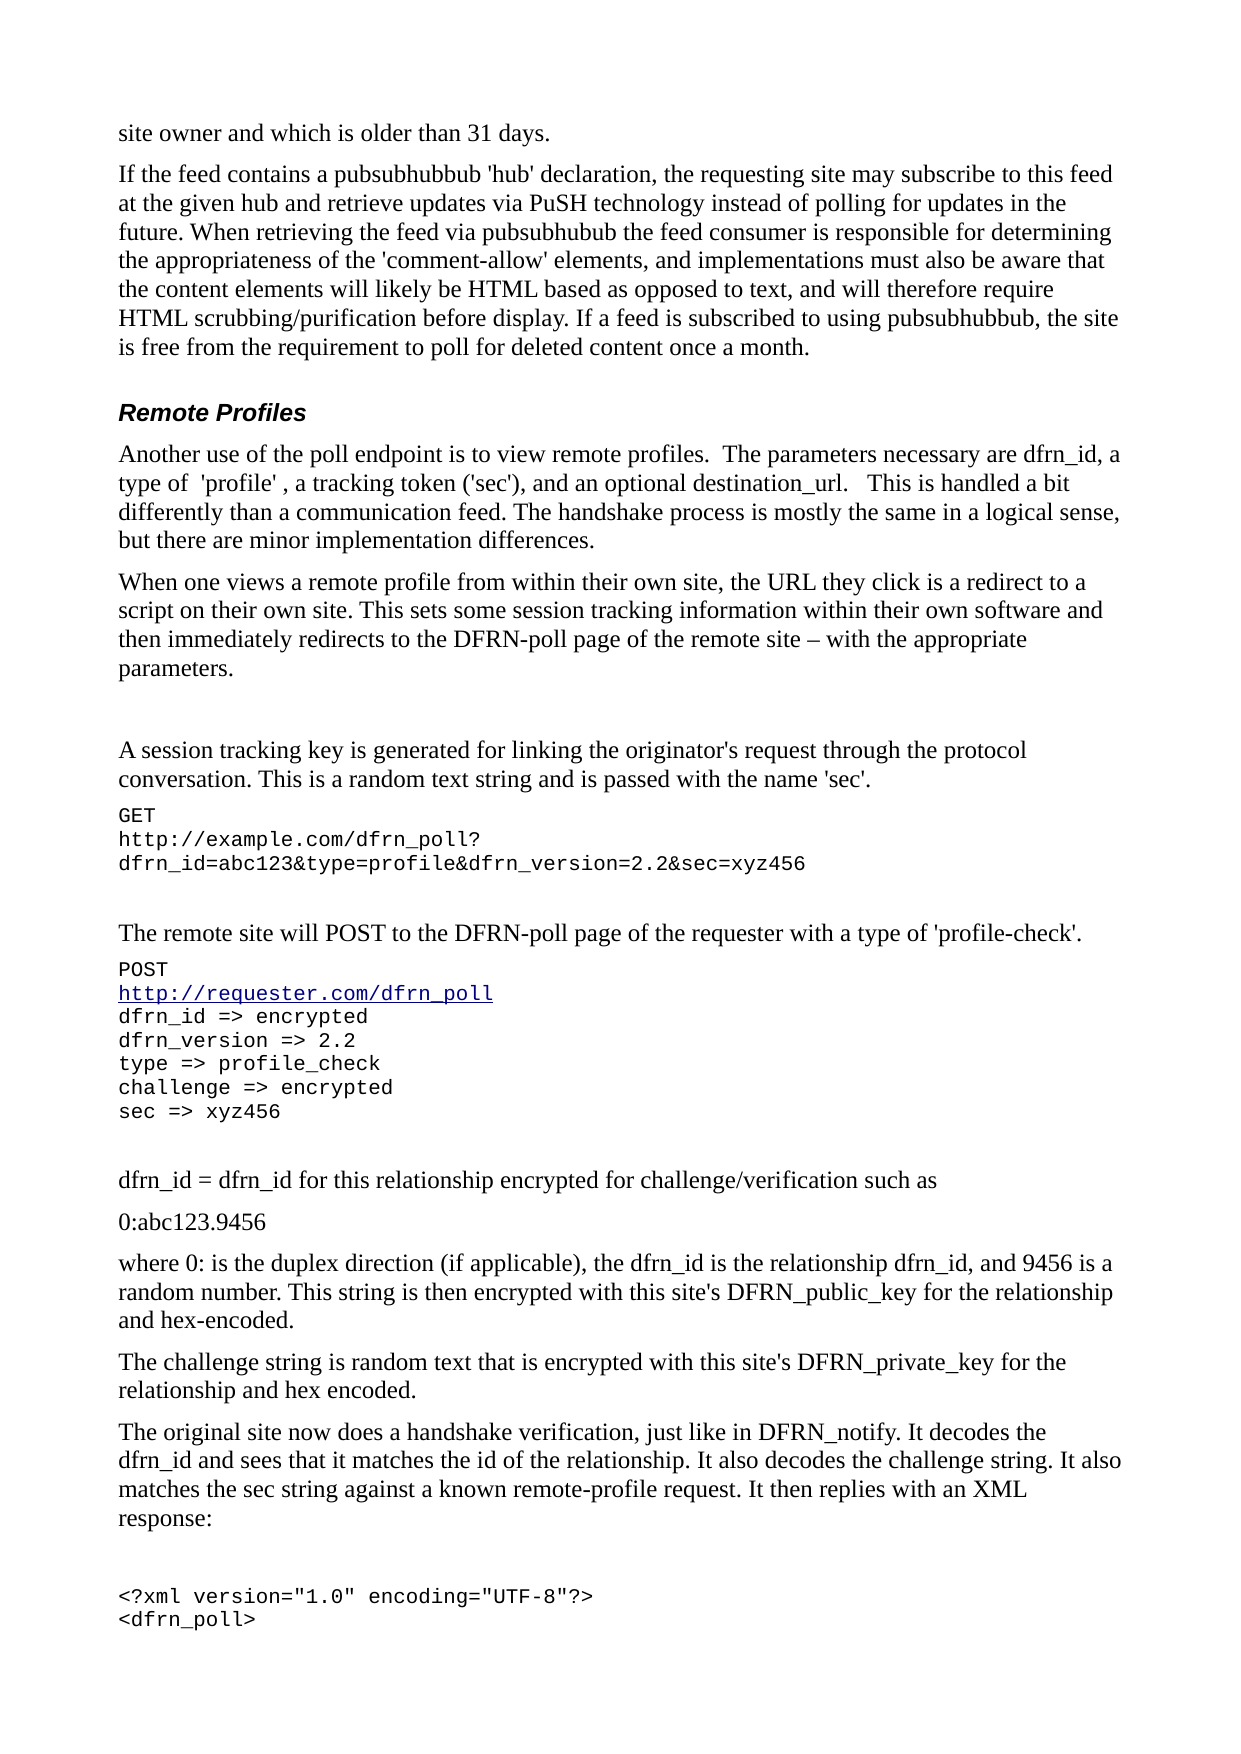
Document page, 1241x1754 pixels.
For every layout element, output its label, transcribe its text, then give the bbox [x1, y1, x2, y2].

text When one views a remote profile from within their own site, the URL they click is a redirect to a script on their own site. This sets some session tracking information within their own software and then immediately redirects to the DFRN-poll page of the remote site – with the appropriate parameters. [118, 567, 1122, 682]
text <?xml version="1.0" encoding="UTF-8"?> [118, 1586, 1122, 1609]
subtitle Remote Profiles [118, 398, 1122, 427]
text <dfrn_poll> [118, 1609, 1122, 1633]
text 0:abc123.9456 [118, 1207, 1122, 1236]
text If the feed contains a pubsubhubbub 'hub' declaration, the requesting site may subscribe to this feed at the given hub and retrieve updates via PuSH technology instead of polling for updates in the future. When retrieving the feed via pubsubhubub the feed consumer is responsible for determining the appropriateness of the 'comment-allow' elements, and implementations must also be aware that the content elements will likely be HTML based as opposed to text, and will therefore require HTML scrubbing/purification before display. If a feed is subscribed to using pubsubhubbub, the site is free from the requirement to poll for deleted content once a month. [118, 159, 1122, 361]
text where 0: is the duplex direction (if applicable), the dfrn_id is the relationship dfrn_id, and 9456 is a random number. This string is then encrypted with this site's DFRN_public_key for the relationship and hex-encoded. [118, 1248, 1122, 1334]
text dfrn_id => encrypted [118, 1006, 1122, 1030]
text http://requester.com/dfrn_poll [118, 982, 1122, 1006]
text GET [118, 805, 1122, 829]
text The remote site will POST to the DFRN-poll page of the requester with a type of 'profile-check'. [118, 918, 1122, 946]
text dfrn_version => 2.2 [118, 1030, 1122, 1053]
text POST [118, 959, 1122, 982]
text sec => xyz456 [118, 1101, 1122, 1124]
text dfrn_id = dfrn_id for this relationship encrypted for challenge/verification such as [118, 1166, 1122, 1194]
text type => profile_check [118, 1053, 1122, 1077]
text http://example.com/dfrn_poll?dfrn_id=abc123&type=profile&dfrn_version=2.2&sec=xyz456 [118, 829, 1122, 876]
text The challenge string is random text that is encrypted with this site's DFRN_private_key for the relationship and hex encoded. [118, 1347, 1122, 1404]
text Another use of the poll endpoint is to view remote profiles. The parameters necessary are dfrn_id, a type of 'profile' , a tracking token ('sec'), and an optional destination_url. This is handled a bit differently than a communication feed. The handshake process is mostly the same in a logical sense, but there are minor implementation differences. [118, 439, 1122, 554]
text The original site now does a handshake verification, just like in DFRN_notify. It decodes the dfrn_id and sees that it matches the id of the relationship. It also decodes the challenge string. It also matches the sec string against a known remote-profile request. It then replies with an XML response: [118, 1417, 1122, 1532]
text A session tracking key is generated for linking the originator's request through the protocol conversation. This is a random text string and is passed with the name 'sec'. [118, 735, 1122, 793]
text site owner and which is older than 31 days. [118, 118, 1122, 147]
text challenge => encrypted [118, 1077, 1122, 1101]
